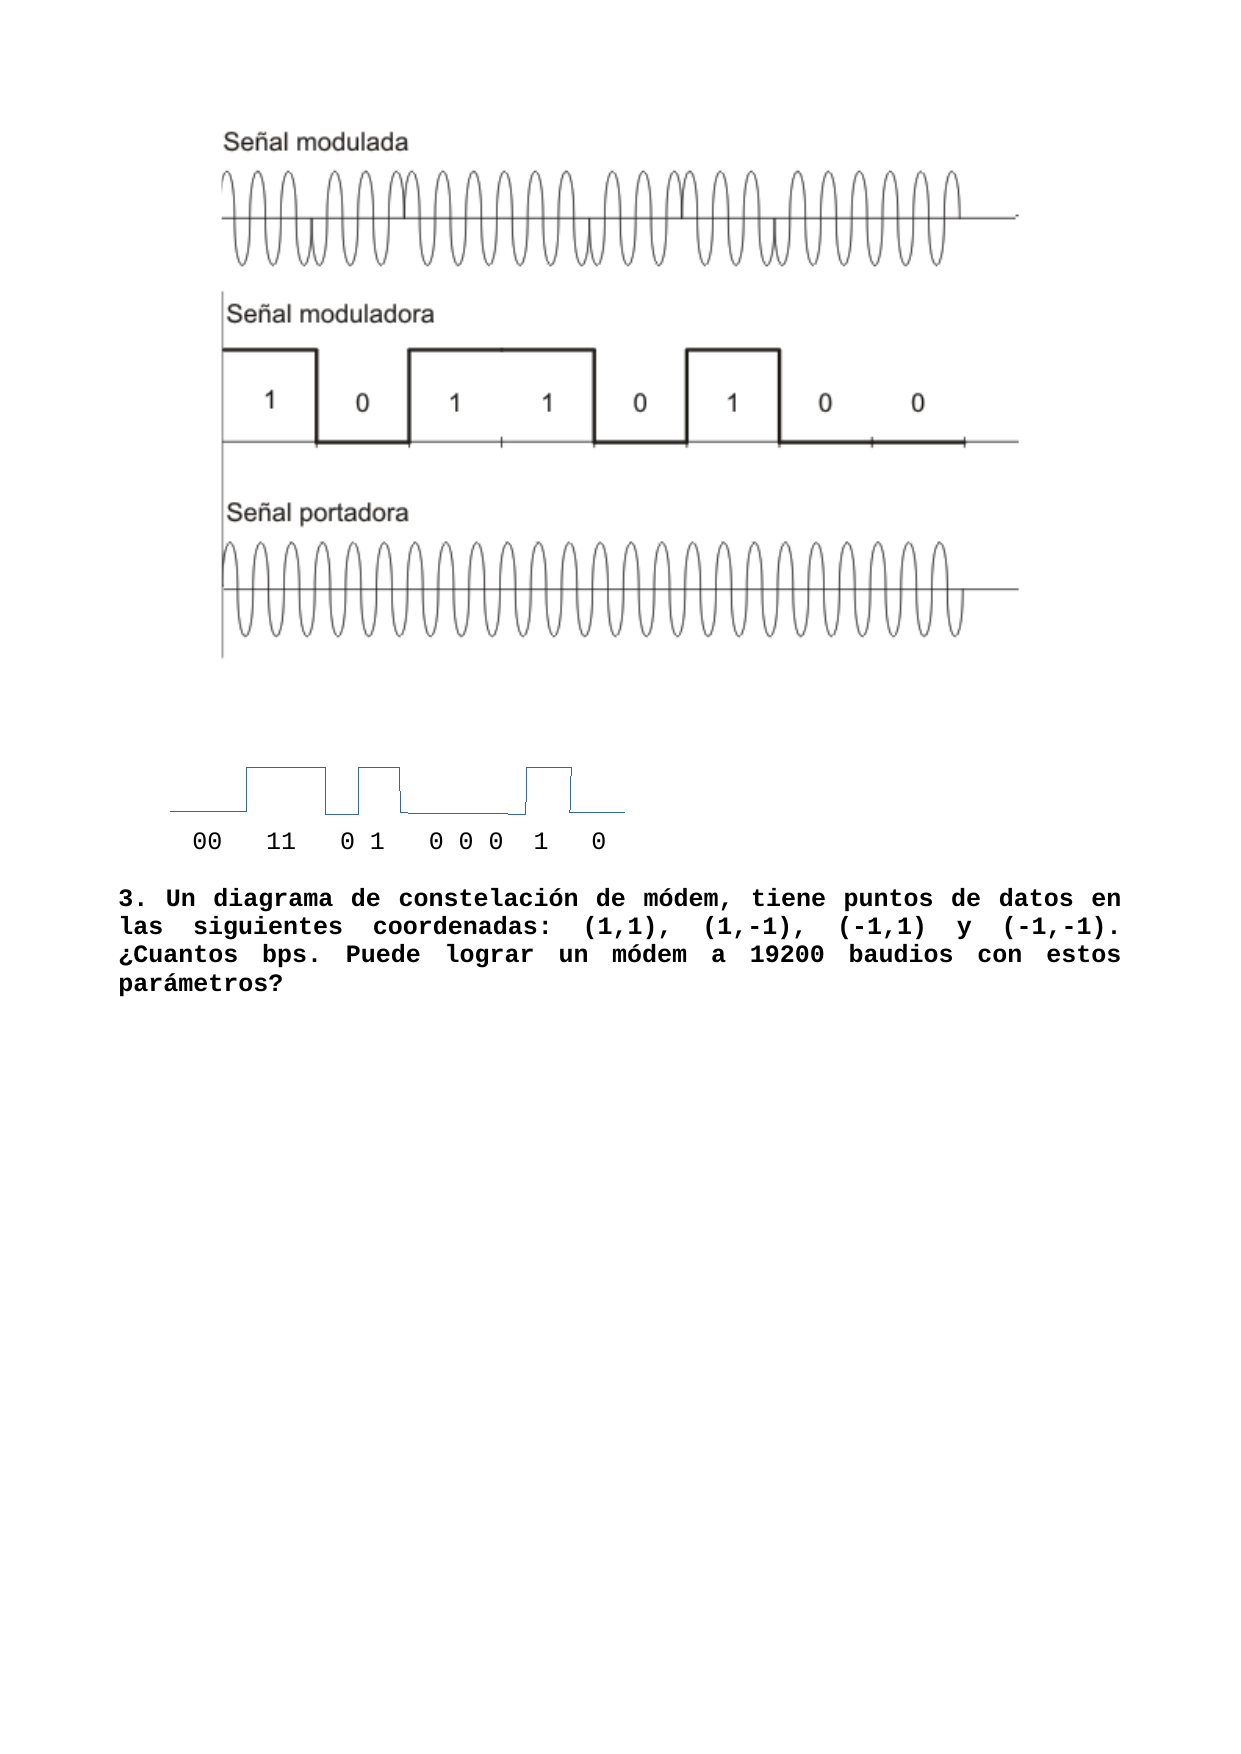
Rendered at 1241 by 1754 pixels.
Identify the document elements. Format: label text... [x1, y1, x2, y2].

picture [221, 118, 1019, 659]
text 3. Un diagrama de constelación de módem, tiene puntos de datos en las siguientes coordenadas: (1,1), (1,-1), (-1,1) y (-1,-1). ¿Cuantos bps. Puede lograr un módem a 19200 baudios con estos parámetros? [118, 885, 1122, 999]
text 00 11 0 1 0 0 0 1 0 [118, 829, 1122, 857]
